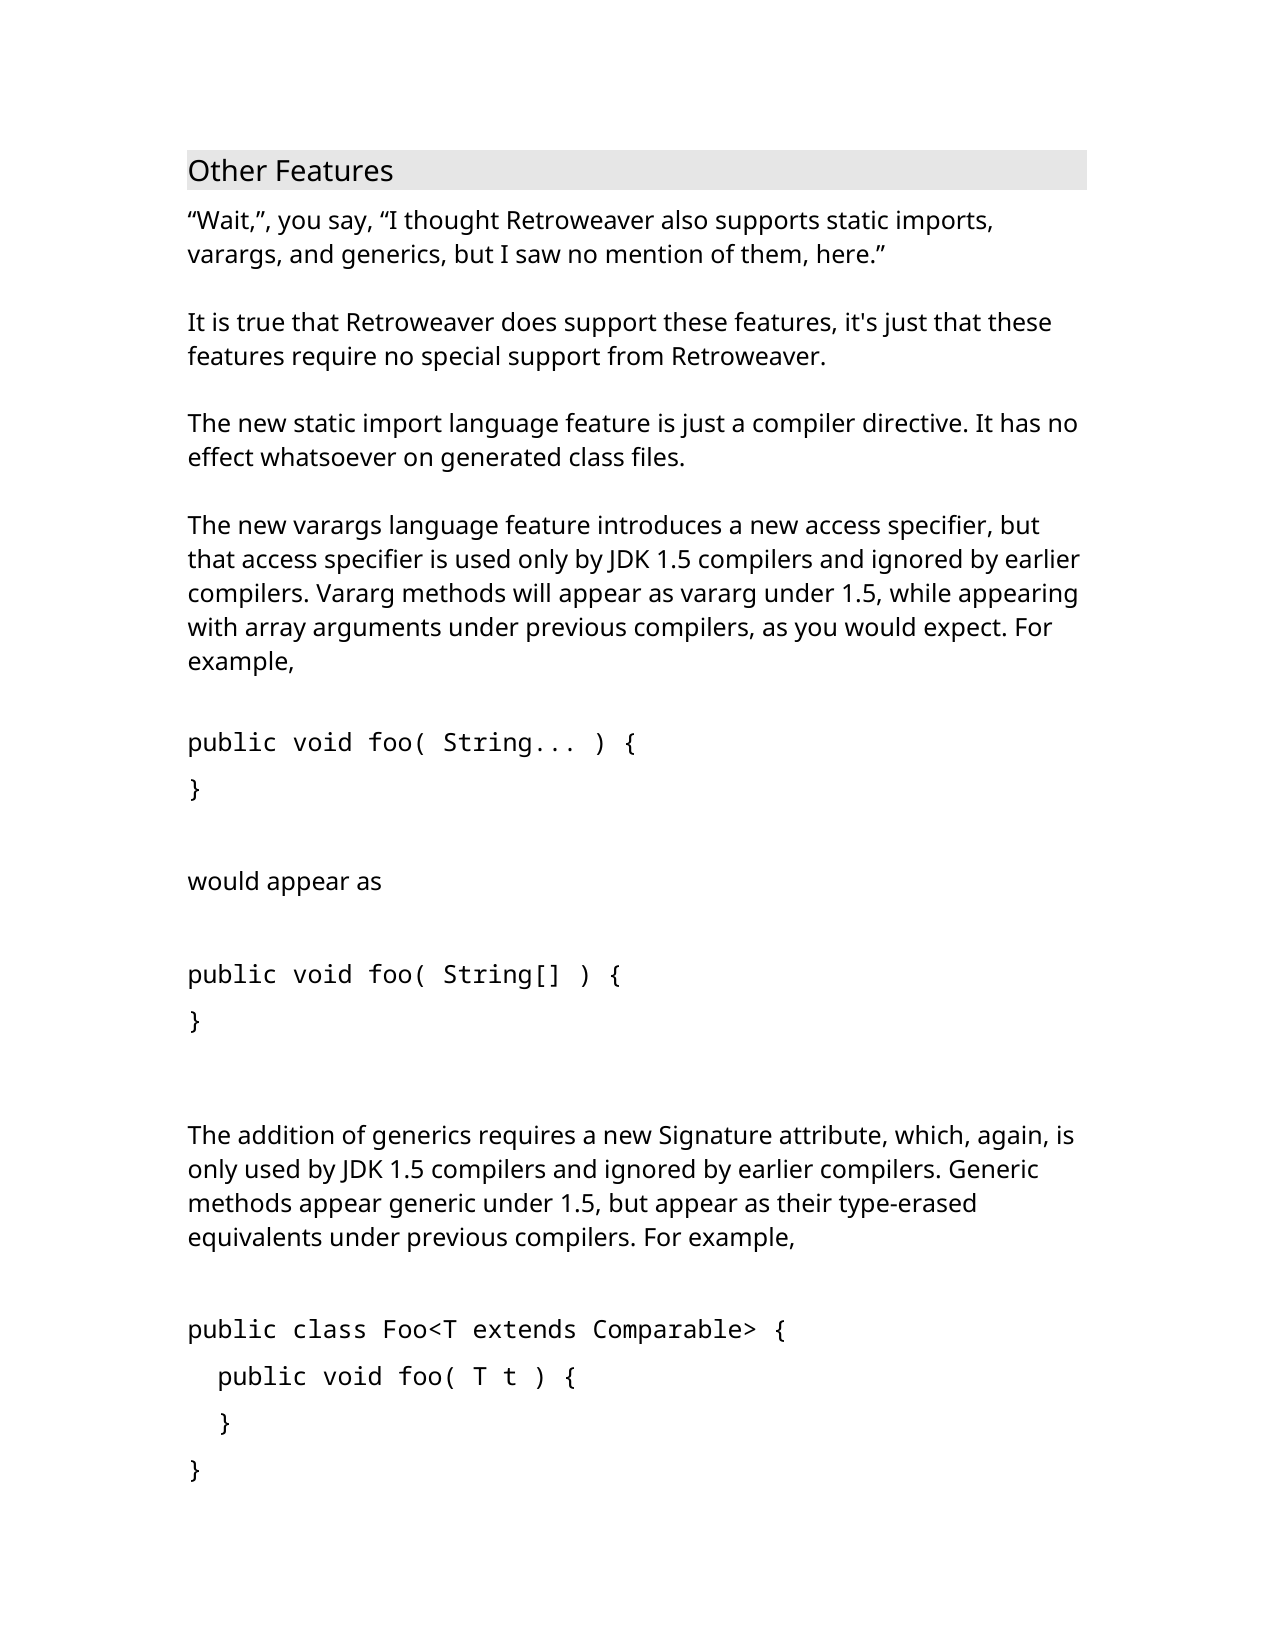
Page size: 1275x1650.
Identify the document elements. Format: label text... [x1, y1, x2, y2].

text public void foo( String[] ) { [187, 956, 1087, 990]
text } [187, 1003, 1087, 1105]
subtitle Other Features [187, 150, 1087, 190]
text public void foo( T t ) { [187, 1358, 1087, 1392]
text } [187, 1451, 1087, 1485]
text The addition of generics requires a new Signature attribute, which, again, is only used by JDK 1.5 compilers and ignored by earlier compilers. Generic methods appear generic under 1.5, but appear as their type-erased equivalents under previous compilers. For example, [187, 1117, 1087, 1253]
text “Wait,”, you say, “I thought Retroweaver also supports static imports, varargs, and generics, but I saw no mention of them, here.” It is true that Retroweaver does support these features, it's just that these features require no special support from Retroweaver. The new static import language feature is just a compiler directive. It has no effect whatsoever on generated class files. The new varargs language feature introduces a new access specifier, but that access specifier is used only by JDK 1.5 compilers and ignored by earlier compilers. Vararg methods will appear as vararg under 1.5, while appearing with array arguments under previous compilers, as you would expect. For example, [187, 202, 1087, 678]
text public class Foo<T extends Comparable> { [187, 1312, 1087, 1346]
text } [187, 771, 1087, 804]
text would appear as [187, 863, 1087, 897]
text public void foo( String... ) { [187, 690, 1087, 758]
text } [187, 1405, 1087, 1439]
